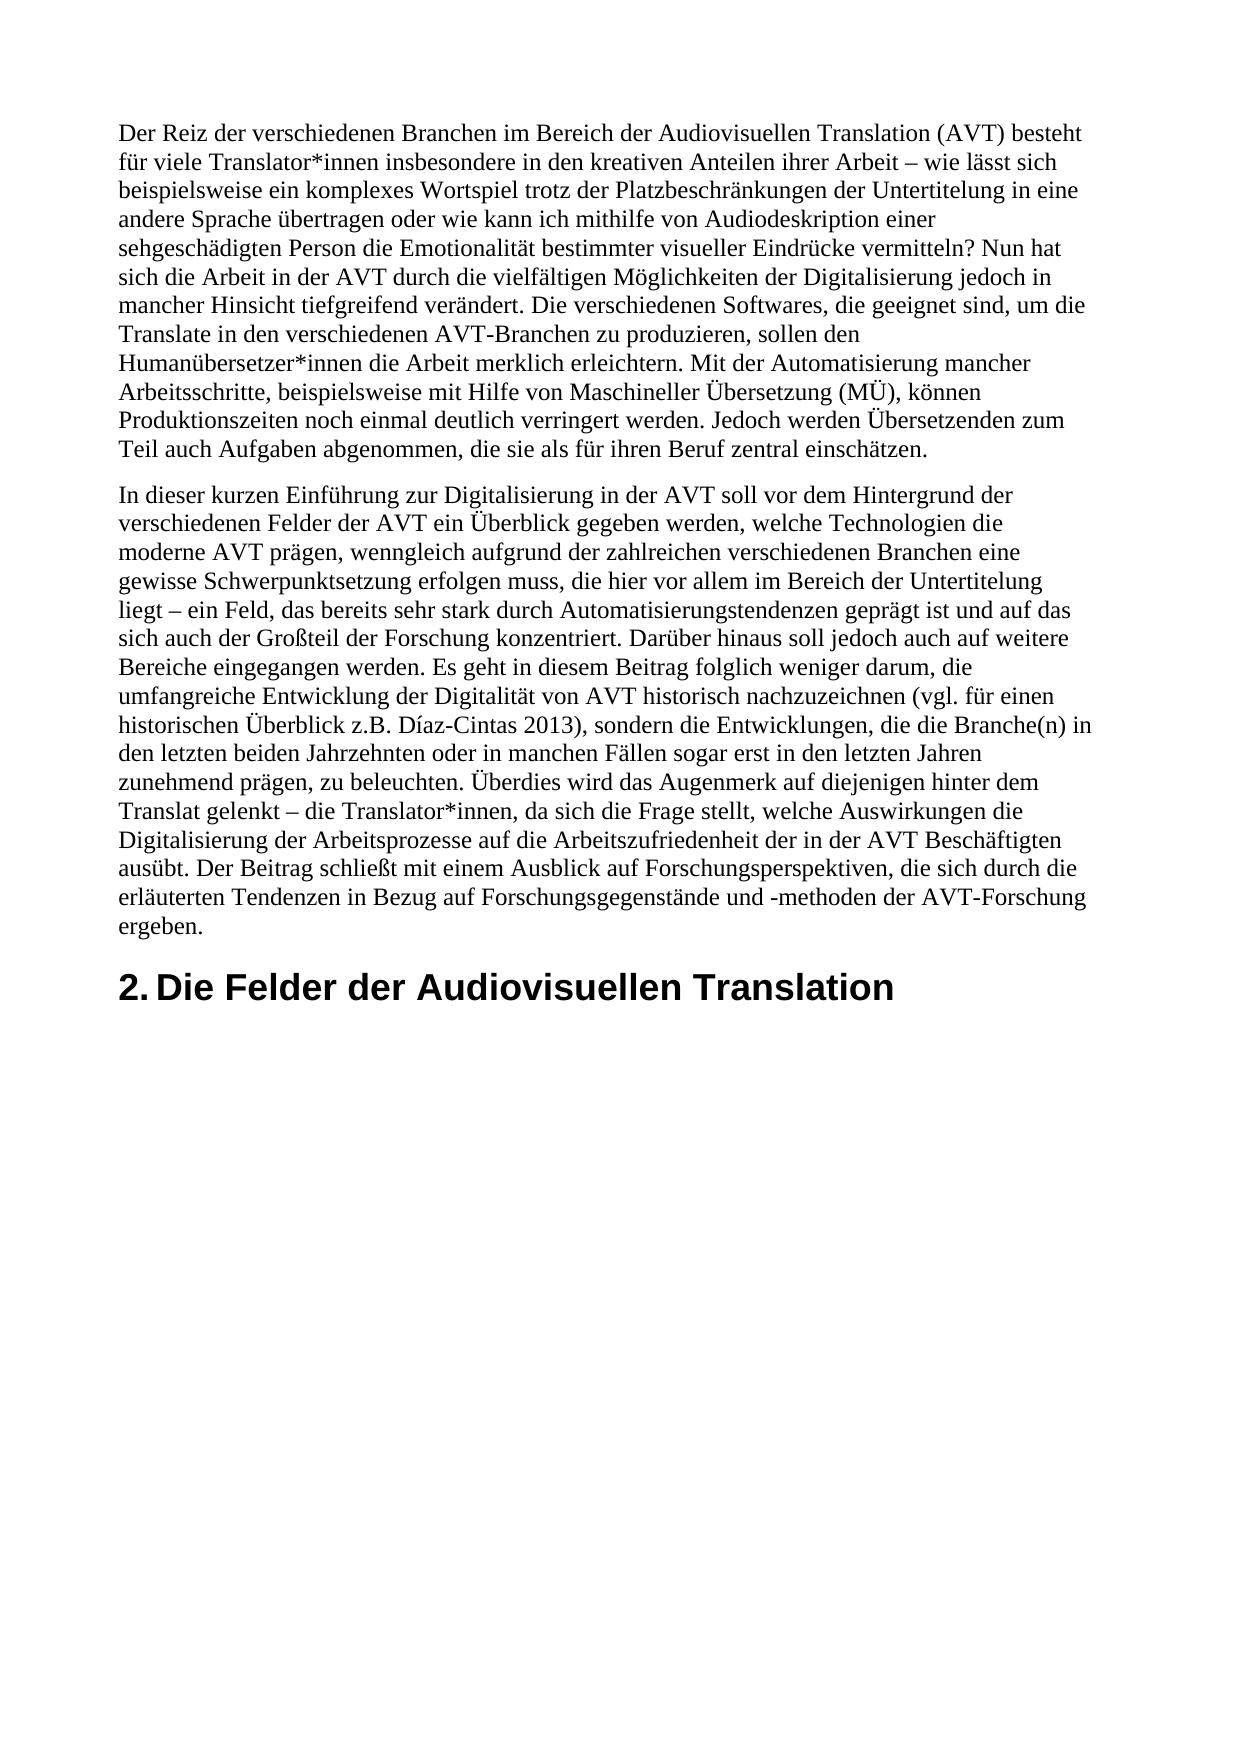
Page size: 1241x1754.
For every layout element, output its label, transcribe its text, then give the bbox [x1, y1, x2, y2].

text Der Reiz der verschiedenen Branchen im Bereich der Audiovisuellen Translation (AVT) besteht für viele Translator*innen insbesondere in den kreativen Anteilen ihrer Arbeit – wie lässt sich beispielsweise ein komplexes Wortspiel trotz der Platzbeschränkungen der Untertitelung in eine andere Sprache übertragen oder wie kann ich mithilfe von Audiodeskription einer sehgeschädigten Person die Emotionalität bestimmter visueller Eindrücke vermitteln? Nun hat sich die Arbeit in der AVT durch die vielfältigen Möglichkeiten der Digitalisierung jedoch in mancher Hinsicht tiefgreifend verändert. Die verschiedenen Softwares, die geeignet sind, um die Translate in den verschiedenen AVT-Branchen zu produzieren, sollen den Humanübersetzer*innen die Arbeit merklich erleichtern. Mit der Automatisierung mancher Arbeitsschritte, beispielsweise mit Hilfe von Maschineller Übersetzung (MÜ), können Produktionszeiten noch einmal deutlich verringert werden. Jedoch werden Übersetzenden zum Teil auch Aufgaben abgenommen, die sie als für ihren Beruf zentral einschätzen. [118, 118, 1093, 463]
subtitle Die Felder der Audiovisuellen Translation [118, 965, 1093, 1008]
text In dieser kurzen Einführung zur Digitalisierung in der AVT soll vor dem Hintergrund der verschiedenen Felder der AVT ein Überblick gegeben werden, welche Technologien die moderne AVT prägen, wenngleich aufgrund der zahlreichen verschiedenen Branchen eine gewisse Schwerpunktsetzung erfolgen muss, die hier vor allem im Bereich der Untertitelung liegt – ein Feld, das bereits sehr stark durch Automatisierungstendenzen geprägt ist und auf das sich auch der Großteil der Forschung konzentriert. Darüber hinaus soll jedoch auch auf weitere Bereiche eingegangen werden. Es geht in diesem Beitrag folglich weniger darum, die umfangreiche Entwicklung der Digitalität von AVT historisch nachzuzeichnen (vgl. für einen historischen Überblick z.B. Díaz-Cintas 2013), sondern die Entwicklungen, die die Branche(n) in den letzten beiden Jahrzehnten oder in manchen Fällen sogar erst in den letzten Jahren zunehmend prägen, zu beleuchten. Überdies wird das Augenmerk auf diejenigen hinter dem Translat gelenkt – die Translator*innen, da sich die Frage stellt, welche Auswirkungen die Digitalisierung der Arbeitsprozesse auf die Arbeitszufriedenheit der in der AVT Beschäftigten ausübt. Der Beitrag schließt mit einem Ausblick auf Forschungsperspektiven, die sich durch die erläuterten Tendenzen in Bezug auf Forschungsgegenstände und -methoden der AVT-Forschung ergeben. [118, 480, 1093, 940]
